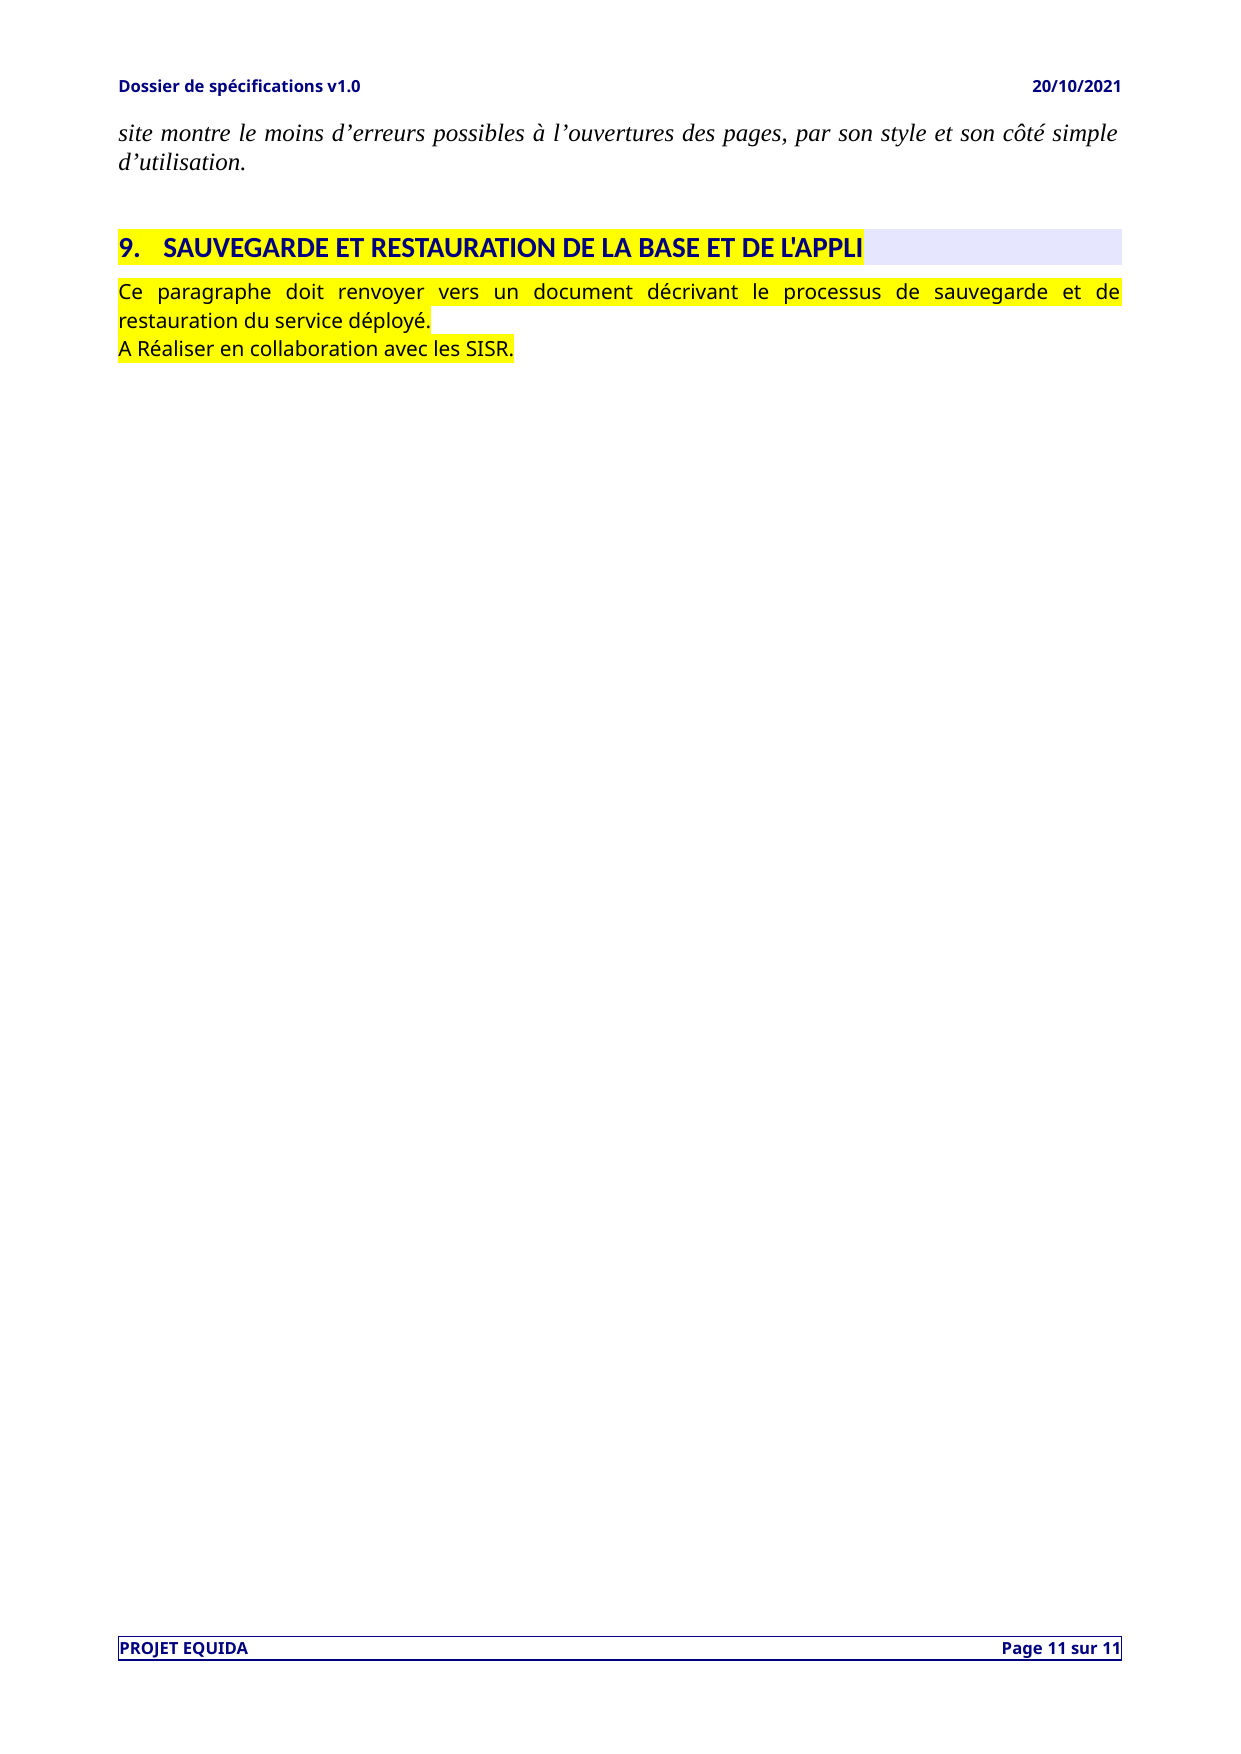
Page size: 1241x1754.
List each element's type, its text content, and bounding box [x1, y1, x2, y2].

text A Réaliser en collaboration avec les SISR. [118, 334, 1122, 363]
text Ce paragraphe doit renvoyer vers un document décrivant le processus de sauvegarde et de restauration du service déployé. [118, 277, 1122, 334]
text site montre le moins d’erreurs possibles à l’ouvertures des pages, par son style et son côté simple d’utilisation. [118, 118, 1122, 176]
subtitle SAUVEGARDE ET RESTAURATION DE LA BASE ET DE L'APPLI [118, 229, 1122, 265]
